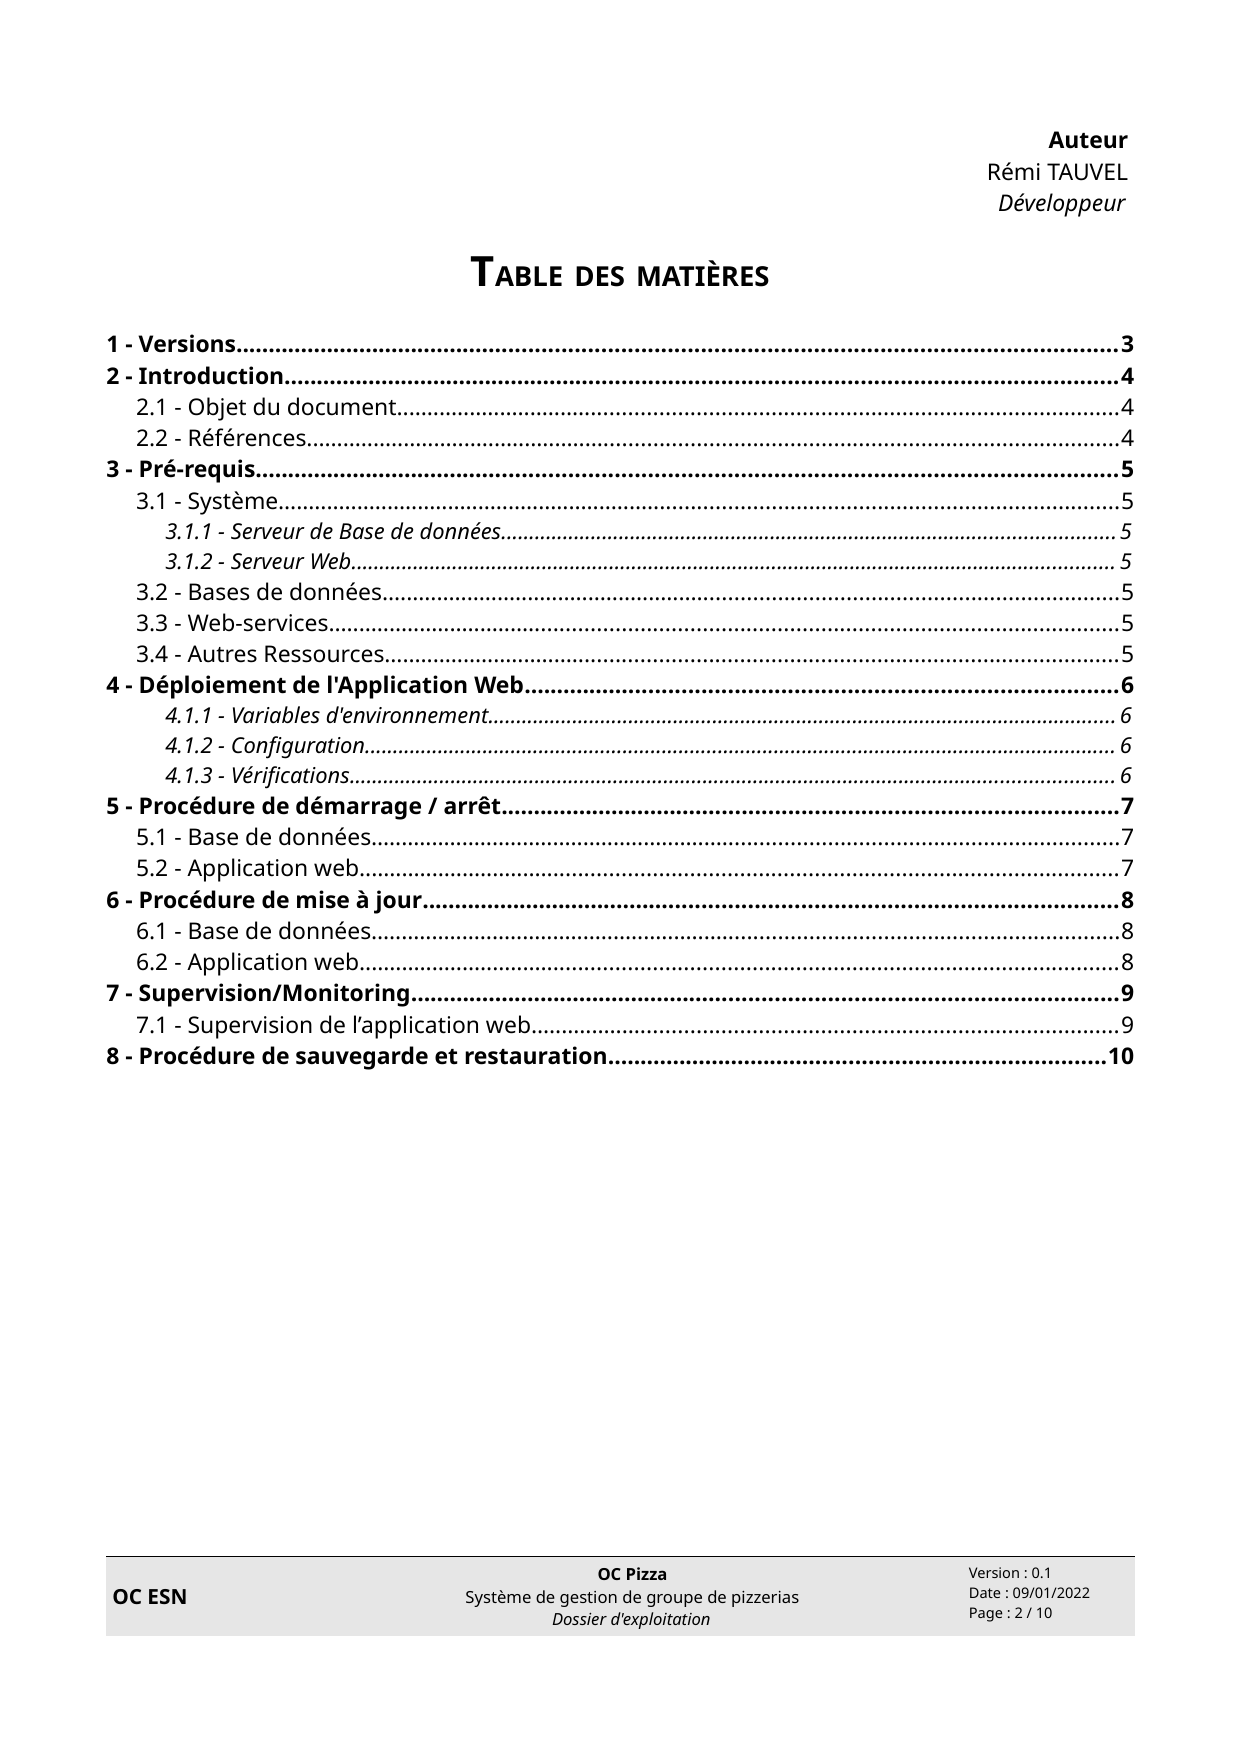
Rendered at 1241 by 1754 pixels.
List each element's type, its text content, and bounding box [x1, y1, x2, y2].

text 8 - Procédure de sauvegarde et restauration 10 [106, 1040, 1134, 1071]
text 3.3 - Web-services 5 [136, 607, 1134, 638]
text 6 - Procédure de mise à jour 8 [106, 884, 1134, 915]
text 4 - Déploiement de l'Application Web 6 [106, 669, 1134, 701]
text 3.1.1 - Serveur de Base de données 5 [165, 516, 1134, 546]
text 6.1 - Base de données 8 [136, 915, 1134, 946]
text 5 - Procédure de démarrage / arrêt 7 [106, 790, 1134, 821]
table_cell Auteur Rémi TAUVEL Développeur [106, 100, 1134, 242]
text 4.1.1 - Variables d'environnement 6 [165, 701, 1134, 730]
text 3 - Pré-requis 5 [106, 453, 1134, 485]
text 3.4 - Autres Ressources 5 [136, 638, 1134, 669]
text 2 - Introduction 4 [106, 360, 1134, 391]
text 4.1.3 - Vérifications 6 [165, 760, 1134, 790]
text 5.2 - Application web 7 [136, 852, 1134, 884]
text 3.1 - Système 5 [136, 485, 1134, 516]
text 5.1 - Base de données 7 [136, 821, 1134, 852]
text 7 - Supervision/Monitoring 9 [106, 977, 1134, 1009]
text 1 - Versions 3 [106, 328, 1134, 360]
text 7.1 - Supervision de l’application web 9 [136, 1009, 1134, 1040]
text 3.1.2 - Serveur Web 5 [165, 546, 1134, 576]
text 6.2 - Application web 8 [136, 946, 1134, 977]
text 2.1 - Objet du document 4 [136, 391, 1134, 422]
subtitle Table des matières [106, 242, 1134, 299]
text 2.2 - Références 4 [136, 422, 1134, 453]
text 3.2 - Bases de données 5 [136, 576, 1134, 607]
text 4.1.2 - Configuration 6 [165, 730, 1134, 760]
